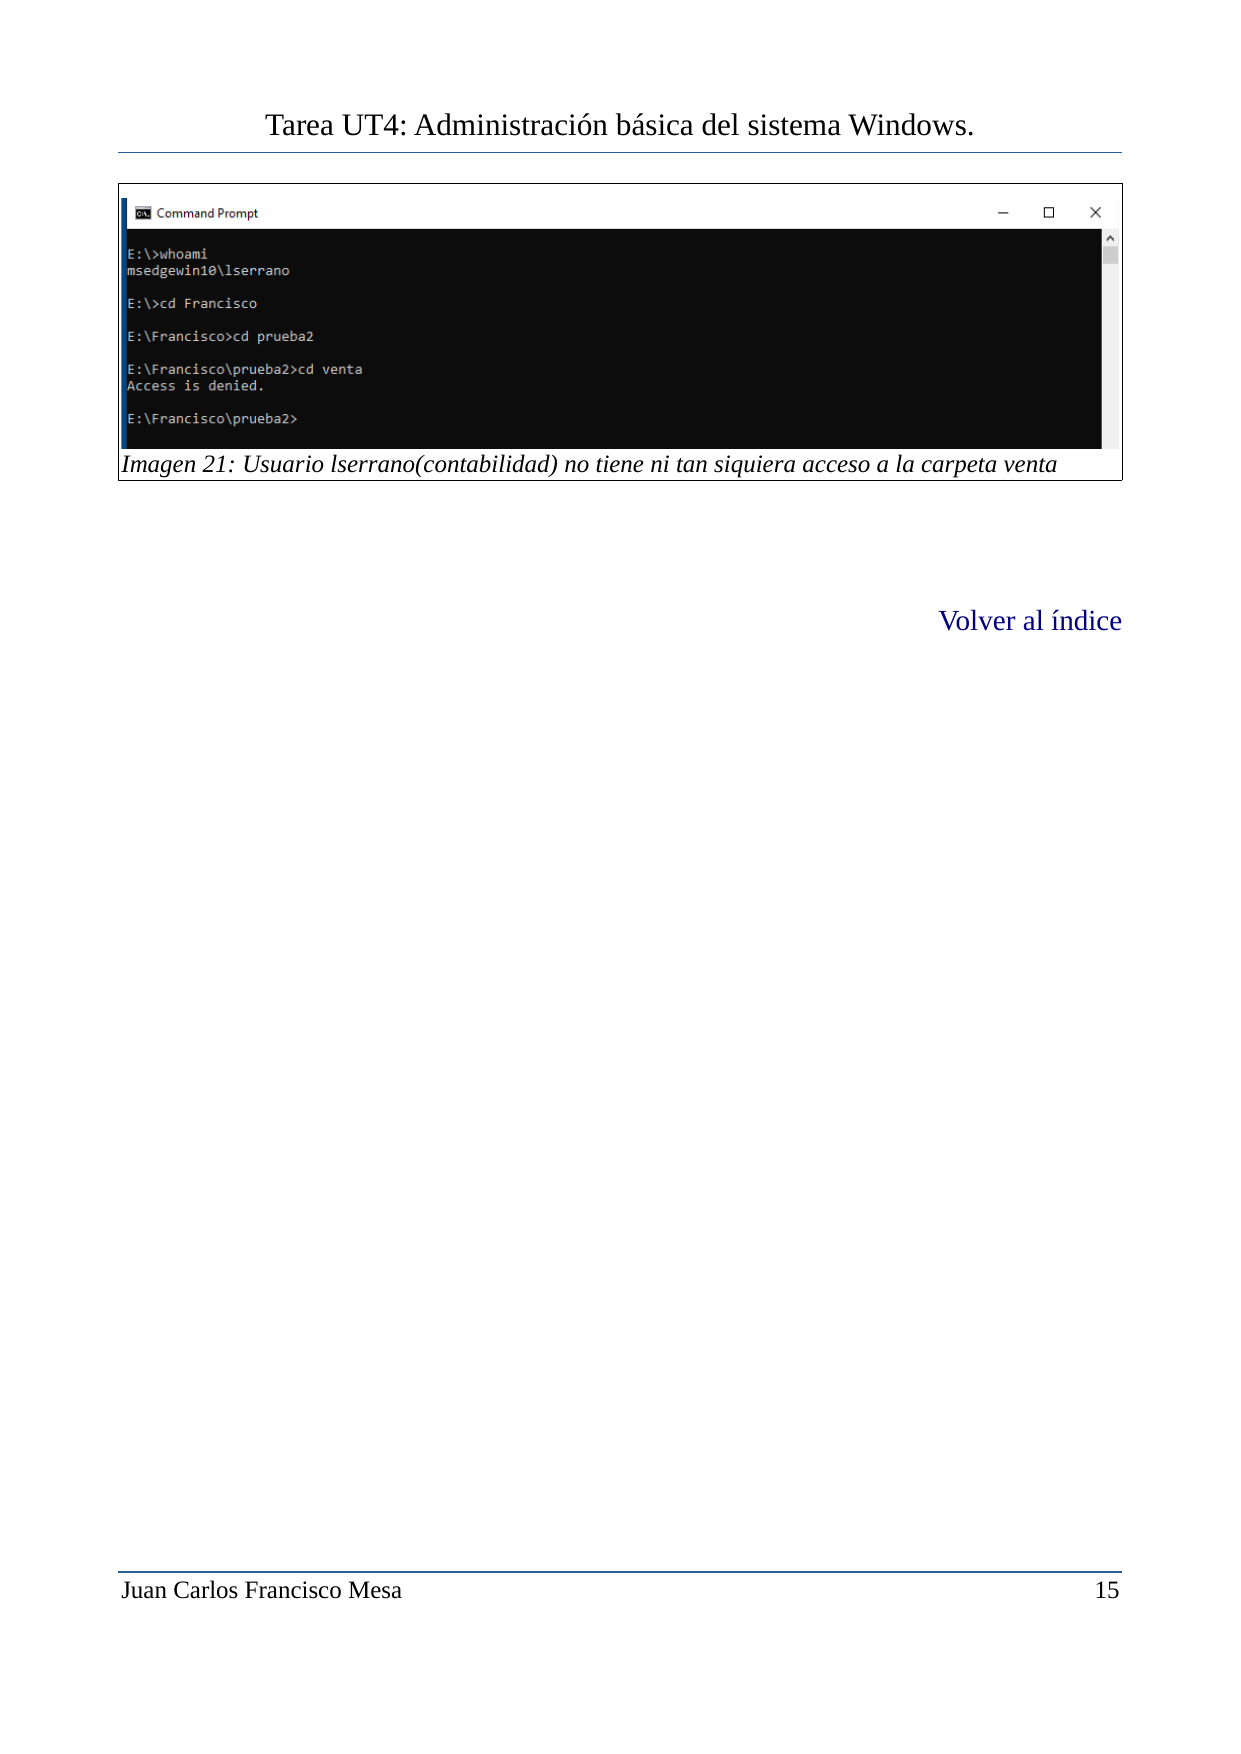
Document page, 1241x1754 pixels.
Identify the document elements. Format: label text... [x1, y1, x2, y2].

text Volver al índice [118, 603, 1122, 637]
text Imagen 21: Usuario lserrano(contabilidad) no tiene ni tan siquiera acceso a la carpeta venta [121, 449, 1119, 477]
picture [121, 198, 1119, 449]
